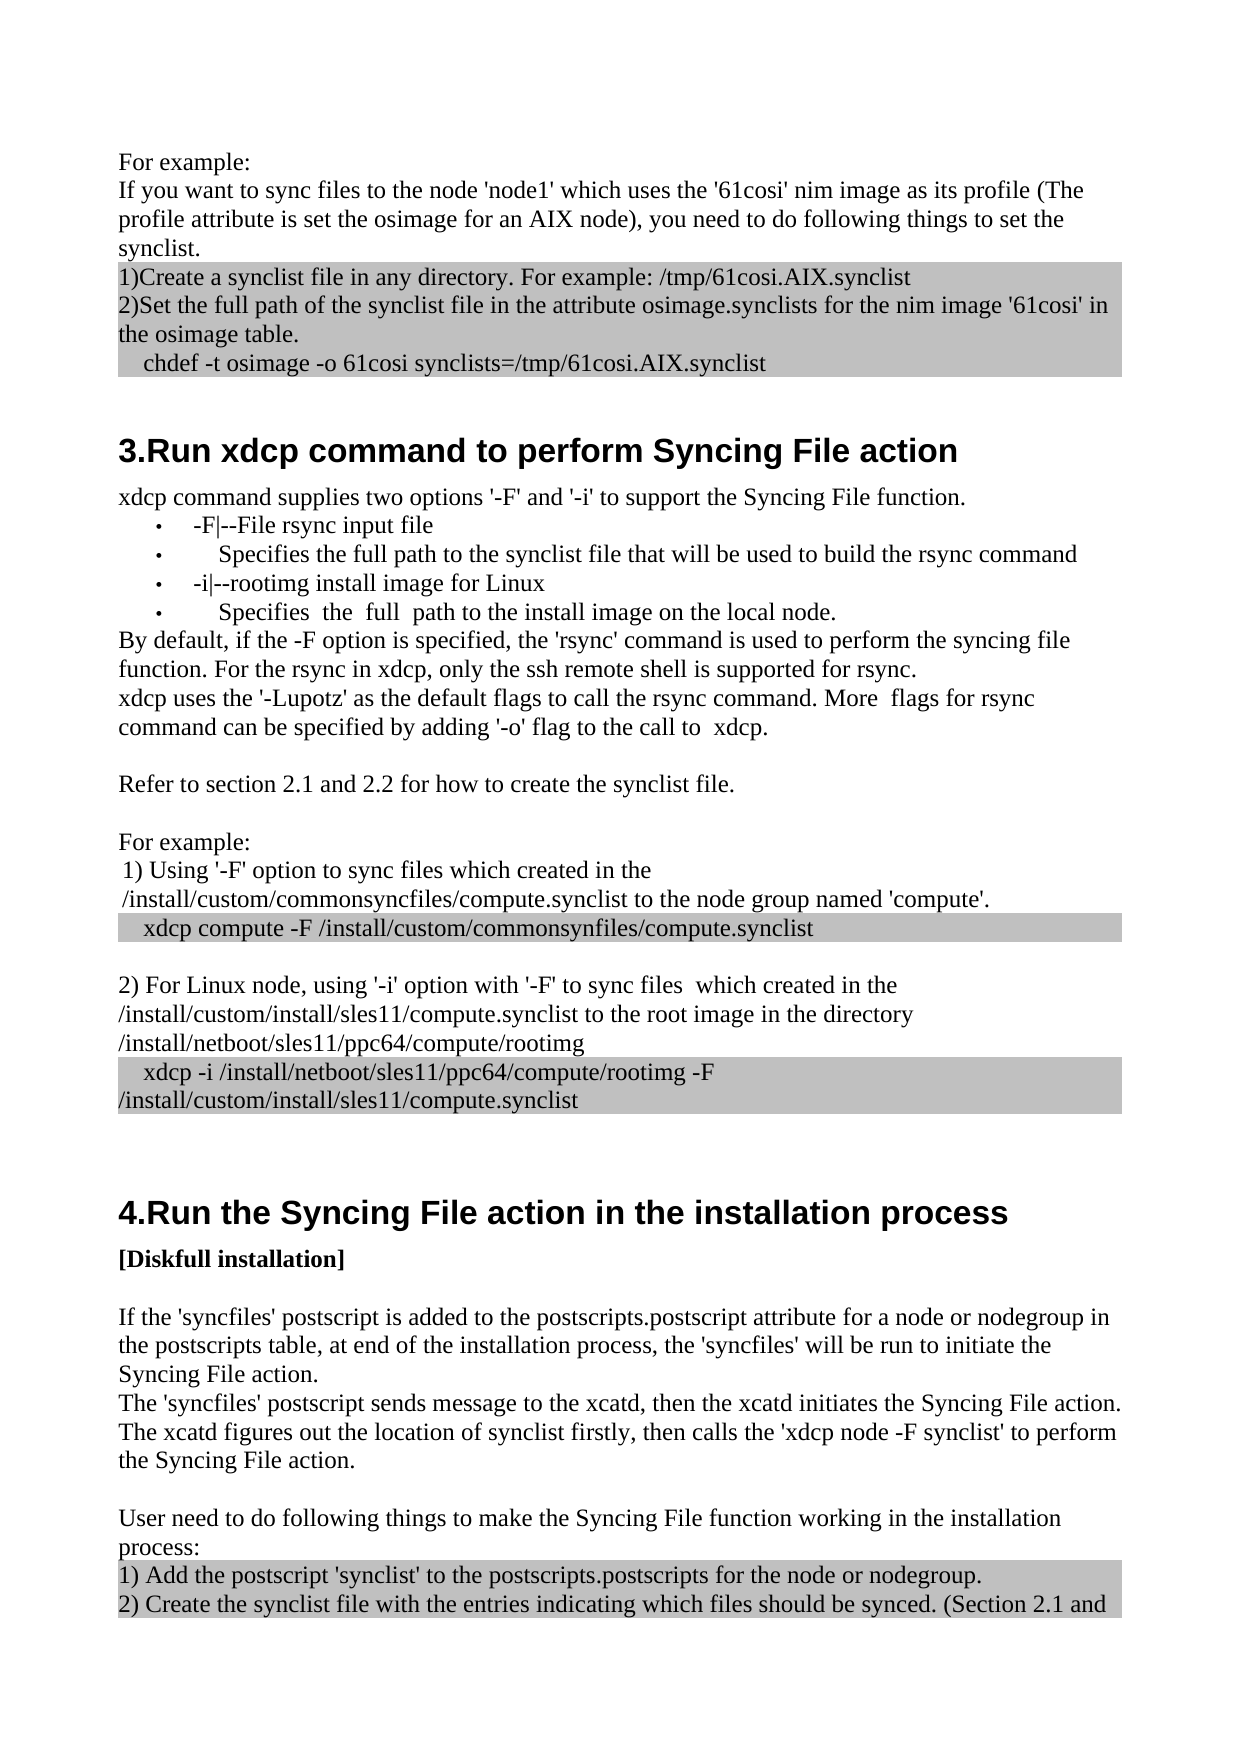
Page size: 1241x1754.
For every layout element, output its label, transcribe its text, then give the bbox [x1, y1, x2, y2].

text By default, if the -F option is specified, the 'rsync' command is used to perform the syncing file function. For the rsync in xdcp, only the ssh remote shell is supported for rsync. xdcp uses the '-Lupotz' as the default flags to call the rsync command. More flags for rsync command can be specified by adding '-o' flag to the call to xdcp. [118, 626, 1122, 741]
list xdcp -i /install/netboot/sles11/ppc64/compute/rootimg -F /install/custom/install/sles11/compute.synclist [118, 1057, 1122, 1114]
text xdcp command supplies two options '-F' and '-i' to support the Syncing File function. [118, 482, 1122, 511]
text Refer to section 2.1 and 2.2 for how to create the synclist file. [118, 769, 1122, 798]
text User need to do following things to make the Syncing File function working in the installation process: [118, 1503, 1122, 1560]
list Specifies the full path to the synclist file that will be used to build the rsync command [156, 539, 1122, 568]
text If the 'syncfiles' postscript is added to the postscripts.postscript attribute for a node or nodegroup in the postscripts table, at end of the installation process, the 'syncfiles' will be run to initiate the Syncing File action. [118, 1302, 1122, 1388]
list Set the full path of the synclist file in the attribute osimage.synclists for the nim image '61cosi' in the osimage table. [118, 291, 1122, 348]
subtitle Run the Syncing File action in the installation process [118, 1193, 1122, 1232]
text The 'syncfiles' postscript sends message to the xcatd, then the xcatd initiates the Syncing File action. The xcatd figures out the location of synclist firstly, then calls the 'xdcp node -F synclist' to perform the Syncing File action. [118, 1388, 1122, 1474]
list Create a synclist file in any directory. For example: /tmp/61cosi.AIX.synclist [118, 262, 1122, 291]
list -F|--File rsync input file [156, 511, 1122, 539]
list -i|--rootimg install image for Linux [156, 568, 1122, 597]
list Using '-F' option to sync files which created in the /install/custom/commonsyncfiles/compute.synclist to the node group named 'compute'. [122, 856, 1122, 913]
list chdef -t osimage -o 61cosi synclists=/tmp/61cosi.AIX.synclist [118, 348, 1122, 377]
list For Linux node, using '-i' option with '-F' to sync files which created in the /install/custom/install/sles11/compute.synclist to the root image in the directory /install/netboot/sles11/ppc64/compute/rootimg [118, 971, 1122, 1057]
subtitle Run xdcp command to perform Syncing File action [118, 431, 1122, 469]
list Specifies the full path to the install image on the local node. [156, 597, 1122, 626]
text For example: [118, 147, 1122, 176]
text [Diskfull installation] [118, 1244, 1122, 1273]
list Add the postscript 'synclist' to the postscripts.postscripts for the node or nodegroup. [118, 1560, 1122, 1589]
text For example: [118, 827, 1122, 856]
text If you want to sync files to the node 'node1' which uses the '61cosi' nim image as its profile (The profile attribute is set the osimage for an AIX node), you need to do following things to set the synclist. [118, 176, 1122, 262]
list Create the synclist file with the entries indicating which files should be synced. (Section 2.1 and [118, 1589, 1122, 1618]
list xdcp compute -F /install/custom/commonsynfiles/compute.synclist [118, 913, 1122, 942]
